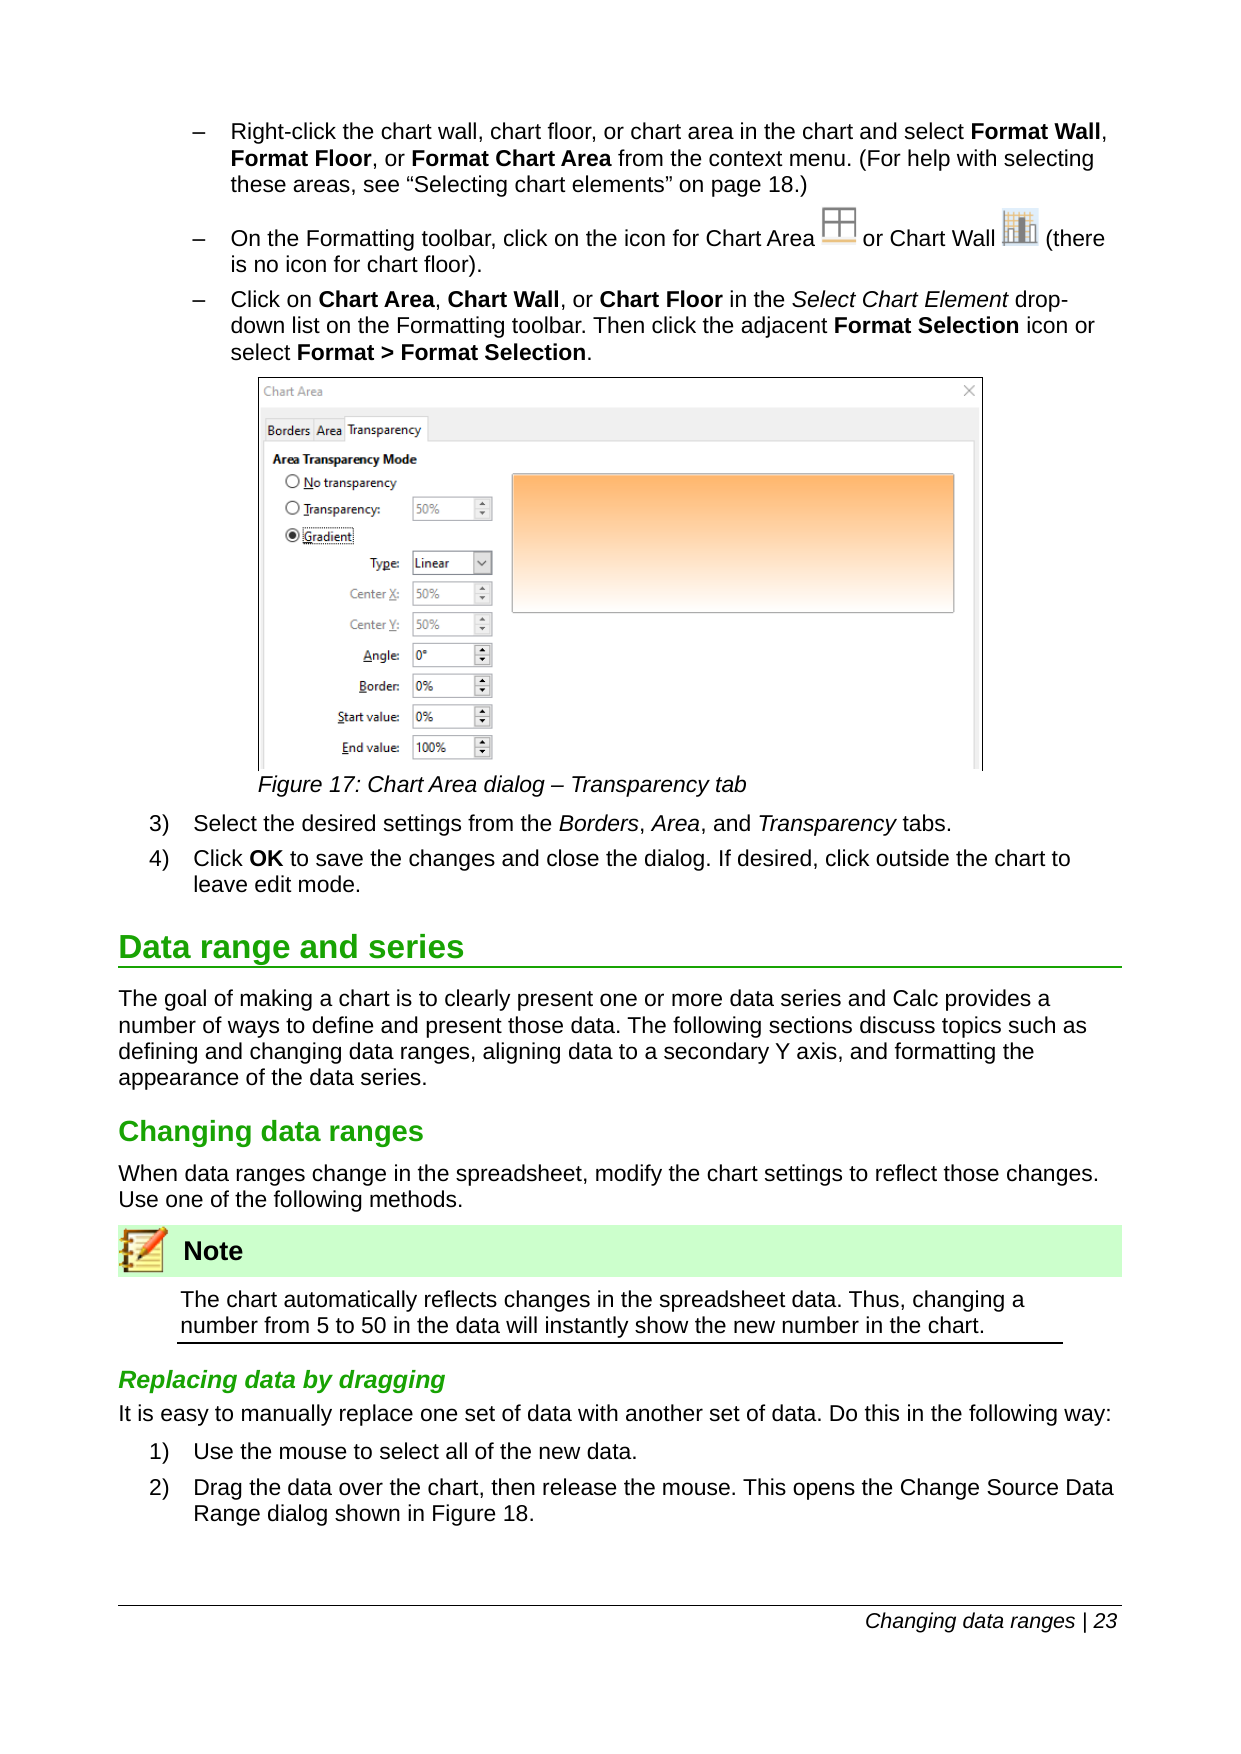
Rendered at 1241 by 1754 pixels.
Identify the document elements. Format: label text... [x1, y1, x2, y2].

picture [119, 1225, 170, 1276]
list On the Formatting toolbar, click on the icon for Chart Area or Chart Wall (there is no icon for chart floor). [192, 206, 1122, 277]
list Click OK to save the changes and close the dialog. If desired, click outside the chart to leave edit mode. [169, 845, 1122, 898]
list Use the mouse to select all of the new data. [169, 1438, 1122, 1465]
subtitle Replacing data by dragging [118, 1365, 1122, 1393]
list Drag the data over the chart, then release the mouse. This opens the Change Source Data Range dialog shown in Figure 18. [169, 1473, 1122, 1526]
list Right-click the chart wall, chart floor, or chart area in the chart and select Format Wall, Format Floor, or Format Chart Area from the context menu. (For help with selecting these areas, see “Selecting chart elements” on page 18.) [192, 118, 1122, 197]
subtitle Changing data ranges [118, 1114, 1122, 1148]
text The goal of making a chart is to clearly present one or more data series and Calc provides a number of ways to define and present those data. The following sections discuss topics such as defining and changing data ranges, aligning data to a secondary Y axis, and formatting the appearance of the data series. [118, 985, 1122, 1091]
text Figure 17: Chart Area dialog – Transparency tab [258, 378, 983, 798]
subtitle Data range and series [118, 927, 1122, 966]
list Click on Chart Area, Chart Wall, or Chart Floor in the Select Chart Element drop-down list on the Formatting toolbar. Then click the adjacent Format Selection icon or select Format > Format Selection. [192, 286, 1122, 365]
list It is easy to manually replace one set of data with another set of data. Do this in the following way: [118, 1399, 1122, 1426]
list Select the desired settings from the Borders, Area, and Transparency tabs. [169, 810, 1122, 836]
picture [1001, 208, 1039, 246]
text The chart automatically reflects changes in the spreadsheet data. Thus, changing a number from 5 to 50 in the data will instantly show the new number in the chart. [177, 1283, 1063, 1342]
list When data ranges change in the spreadsheet, modify the chart settings to reflect those changes. Use one of the following methods. [118, 1160, 1122, 1212]
picture [260, 380, 980, 769]
picture [821, 206, 857, 245]
subtitle Note [118, 1225, 1122, 1277]
